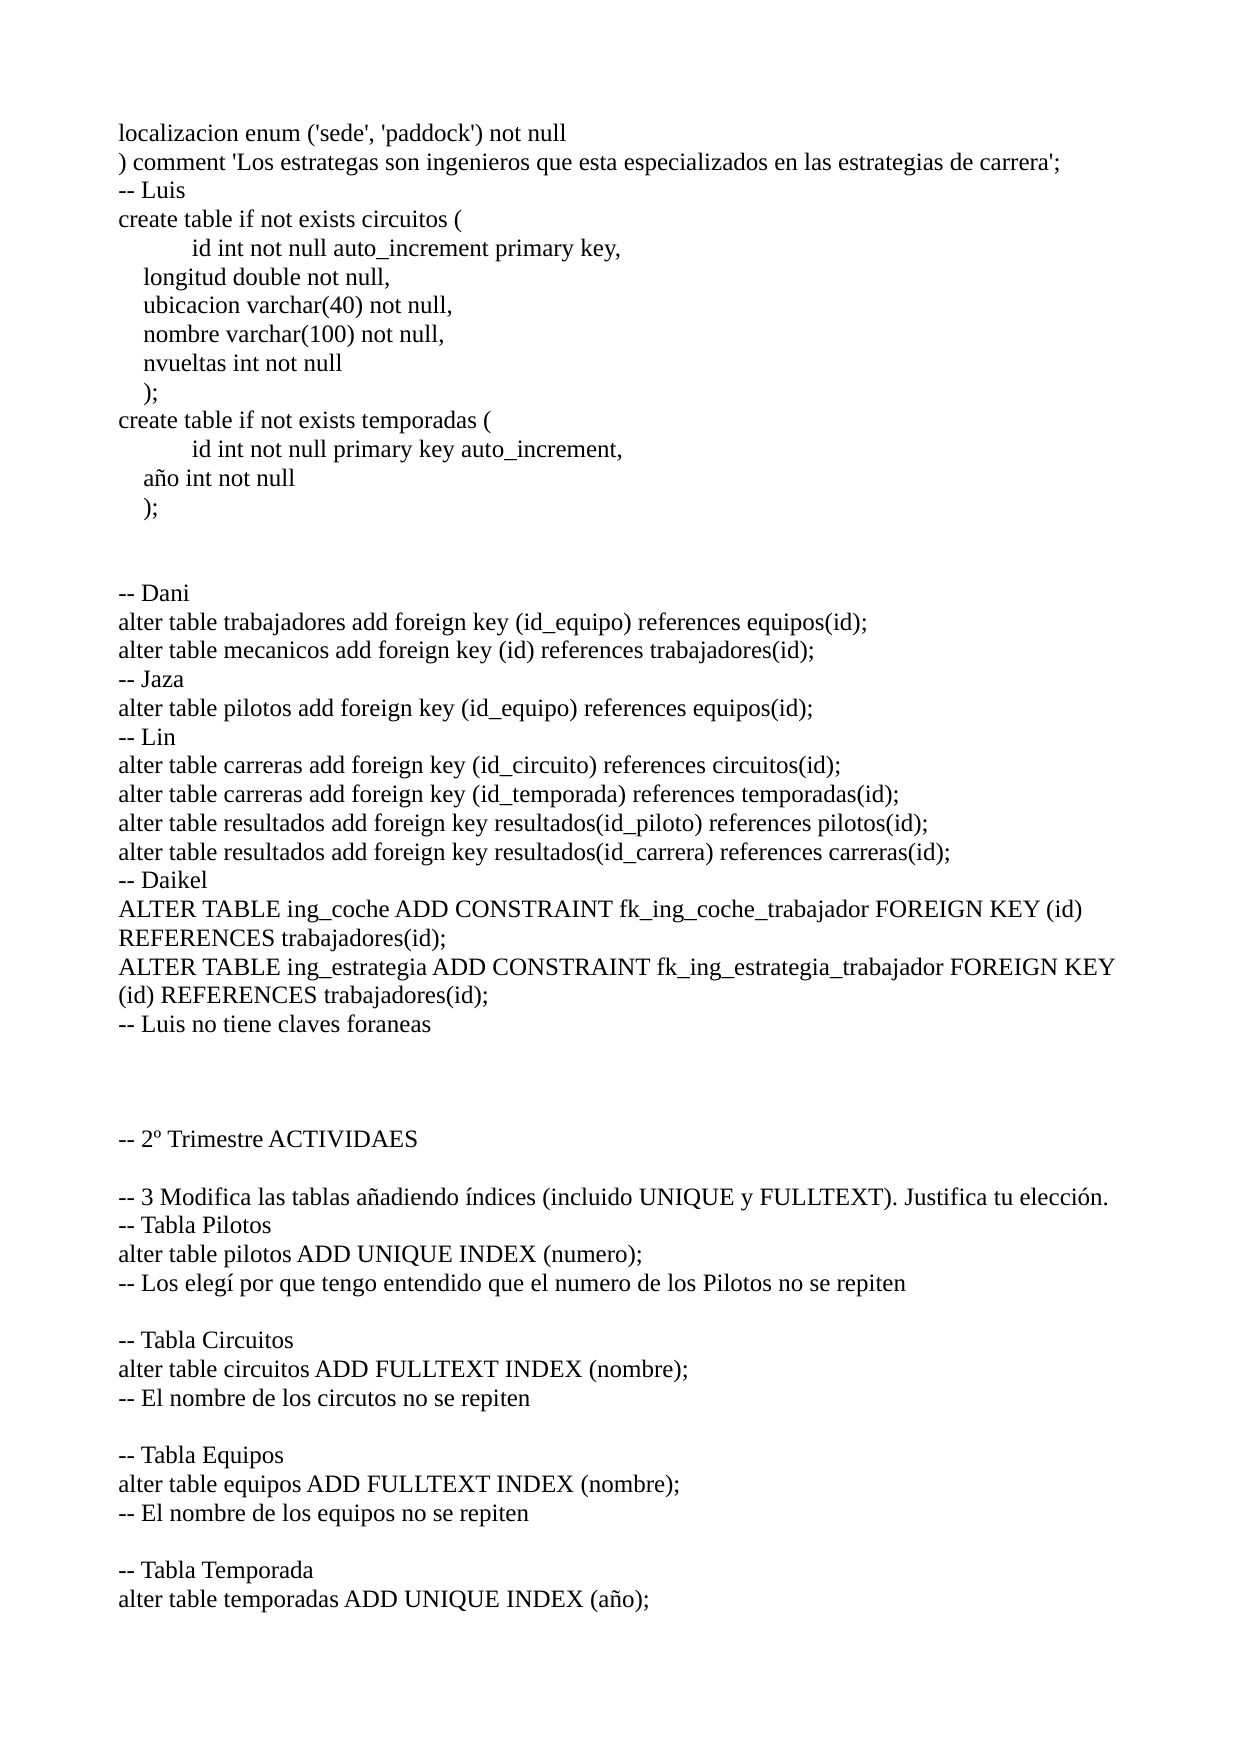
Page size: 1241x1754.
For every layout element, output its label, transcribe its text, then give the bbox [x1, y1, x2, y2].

text ); [118, 377, 1122, 406]
text alter table temporadas ADD UNIQUE INDEX (año); [118, 1584, 1122, 1613]
text alter table resultados add foreign key resultados(id_carrera) references carreras(id); [118, 837, 1122, 866]
text create table if not exists temporadas ( [118, 406, 1122, 434]
text ALTER TABLE ing_estrategia ADD CONSTRAINT fk_ing_estrategia_trabajador FOREIGN KEY (id) REFERENCES trabajadores(id); [118, 952, 1122, 1009]
text alter table carreras add foreign key (id_temporada) references temporadas(id); [118, 779, 1122, 808]
text -- Los elegí por que tengo entendido que el numero de los Pilotos no se repiten [118, 1268, 1122, 1297]
text -- Tabla Equipos [118, 1441, 1122, 1469]
text -- 3 Modifica las tablas añadiendo índices (incluido UNIQUE y FULLTEXT). Justifica tu elección. [118, 1182, 1122, 1211]
text -- 2º Trimestre ACTIVIDAES [118, 1124, 1122, 1153]
text ) comment 'Los estrategas son ingenieros que esta especializados en las estrategias de carrera'; [118, 147, 1122, 176]
text -- Tabla Circuitos [118, 1326, 1122, 1354]
text -- El nombre de los equipos no se repiten [118, 1498, 1122, 1527]
text -- Tabla Pilotos [118, 1211, 1122, 1239]
text nombre varchar(100) not null, [118, 319, 1122, 348]
text ALTER TABLE ing_coche ADD CONSTRAINT fk_ing_coche_trabajador FOREIGN KEY (id) REFERENCES trabajadores(id); [118, 894, 1122, 952]
text -- Dani [118, 578, 1122, 607]
text -- Lin [118, 722, 1122, 751]
text id int not null primary key auto_increment, [118, 434, 1122, 463]
text alter table equipos ADD FULLTEXT INDEX (nombre); [118, 1469, 1122, 1498]
text alter table resultados add foreign key resultados(id_piloto) references pilotos(id); [118, 808, 1122, 837]
text alter table mecanicos add foreign key (id) references trabajadores(id); [118, 636, 1122, 664]
text id int not null auto_increment primary key, [118, 233, 1122, 262]
text alter table pilotos add foreign key (id_equipo) references equipos(id); [118, 693, 1122, 722]
text -- Tabla Temporada [118, 1556, 1122, 1584]
text ubicacion varchar(40) not null, [118, 291, 1122, 319]
text -- Luis [118, 176, 1122, 204]
text ); [118, 492, 1122, 521]
text -- Daikel [118, 866, 1122, 894]
text -- El nombre de los circutos no se repiten [118, 1383, 1122, 1412]
text alter table circuitos ADD FULLTEXT INDEX (nombre); [118, 1354, 1122, 1383]
text localizacion enum ('sede', 'paddock') not null [118, 118, 1122, 147]
text longitud double not null, [118, 262, 1122, 291]
text alter table pilotos ADD UNIQUE INDEX (numero); [118, 1239, 1122, 1268]
text nvueltas int not null [118, 348, 1122, 377]
text año int not null [118, 463, 1122, 492]
text -- Luis no tiene claves foraneas [118, 1009, 1122, 1038]
text alter table trabajadores add foreign key (id_equipo) references equipos(id); [118, 607, 1122, 636]
text alter table carreras add foreign key (id_circuito) references circuitos(id); [118, 751, 1122, 779]
text -- Jaza [118, 664, 1122, 693]
text create table if not exists circuitos ( [118, 204, 1122, 233]
